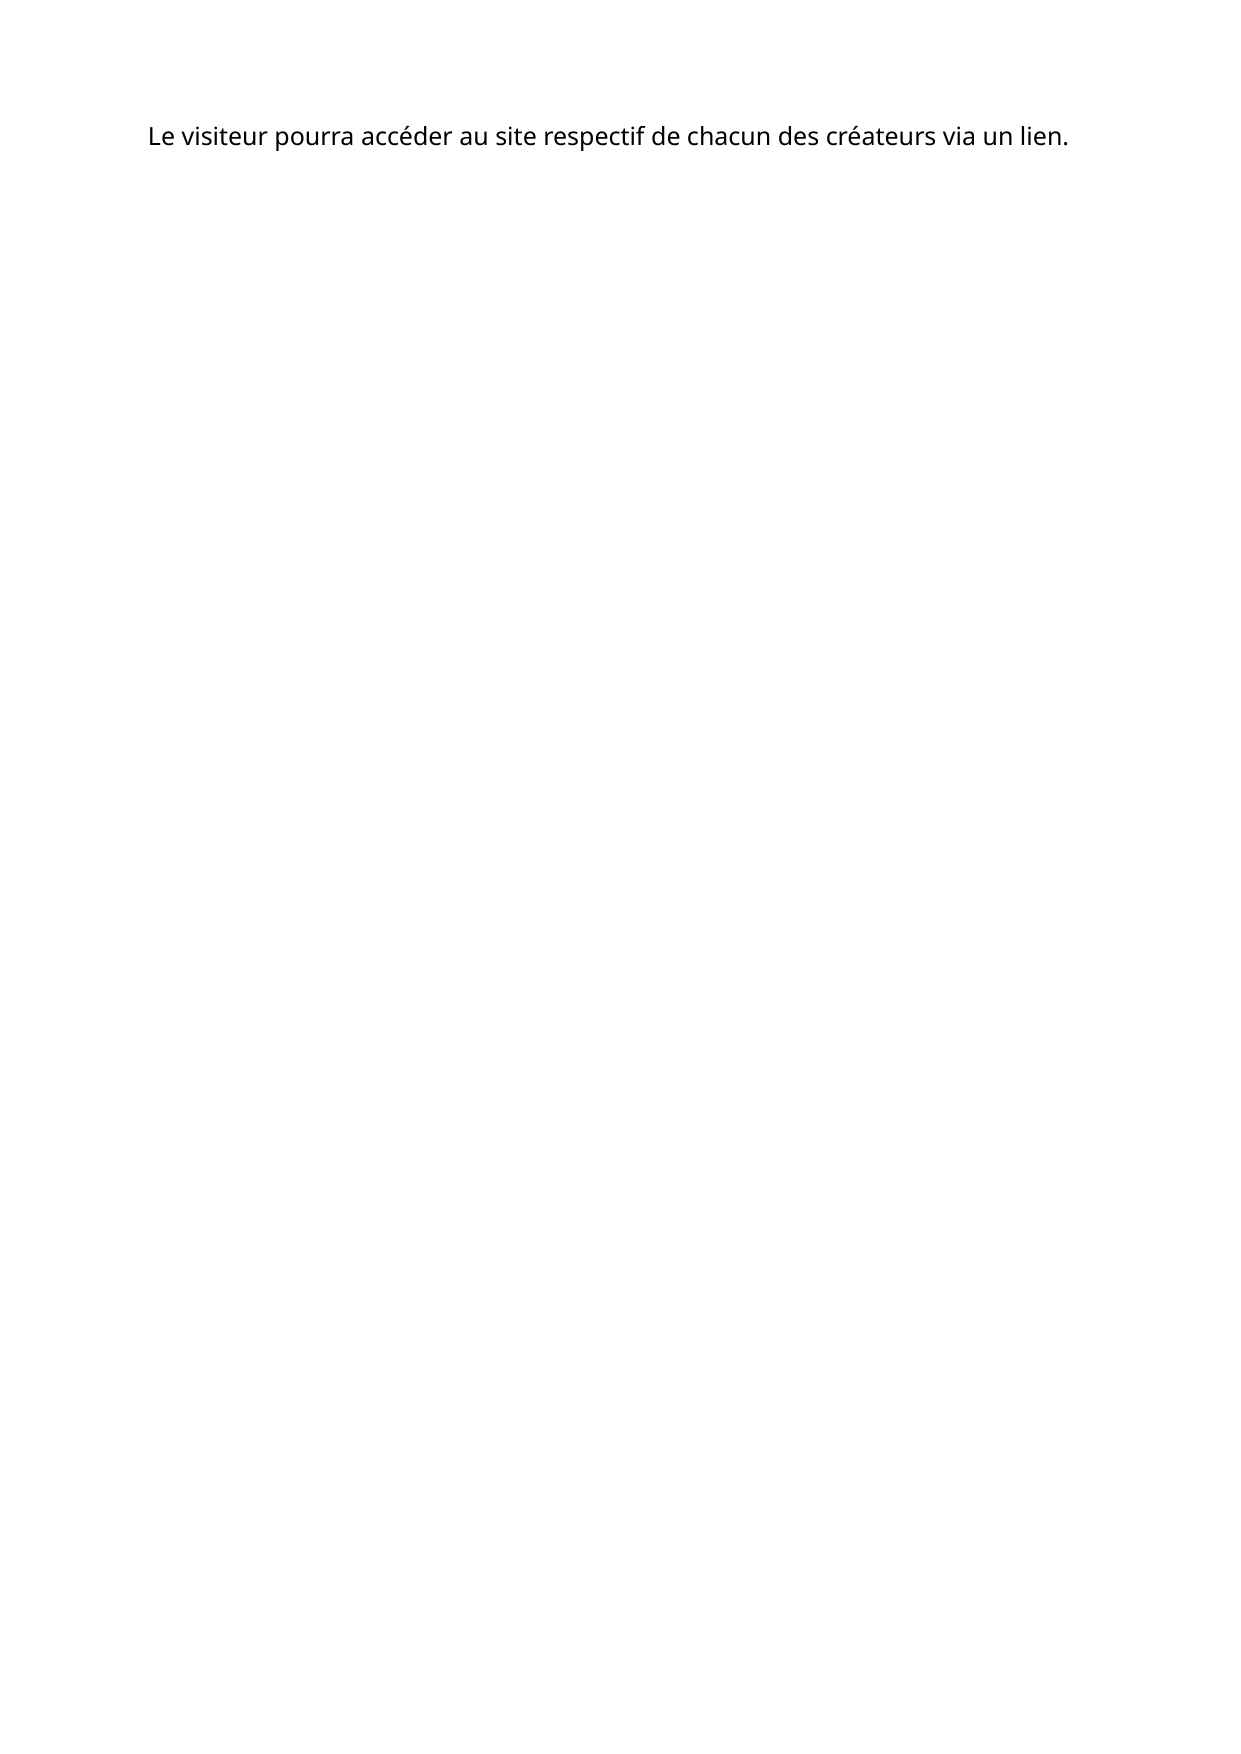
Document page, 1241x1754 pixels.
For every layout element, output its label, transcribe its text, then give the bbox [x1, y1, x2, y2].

text Le visiteur pourra accéder au site respectif de chacun des créateurs via un lien. [148, 118, 1086, 152]
